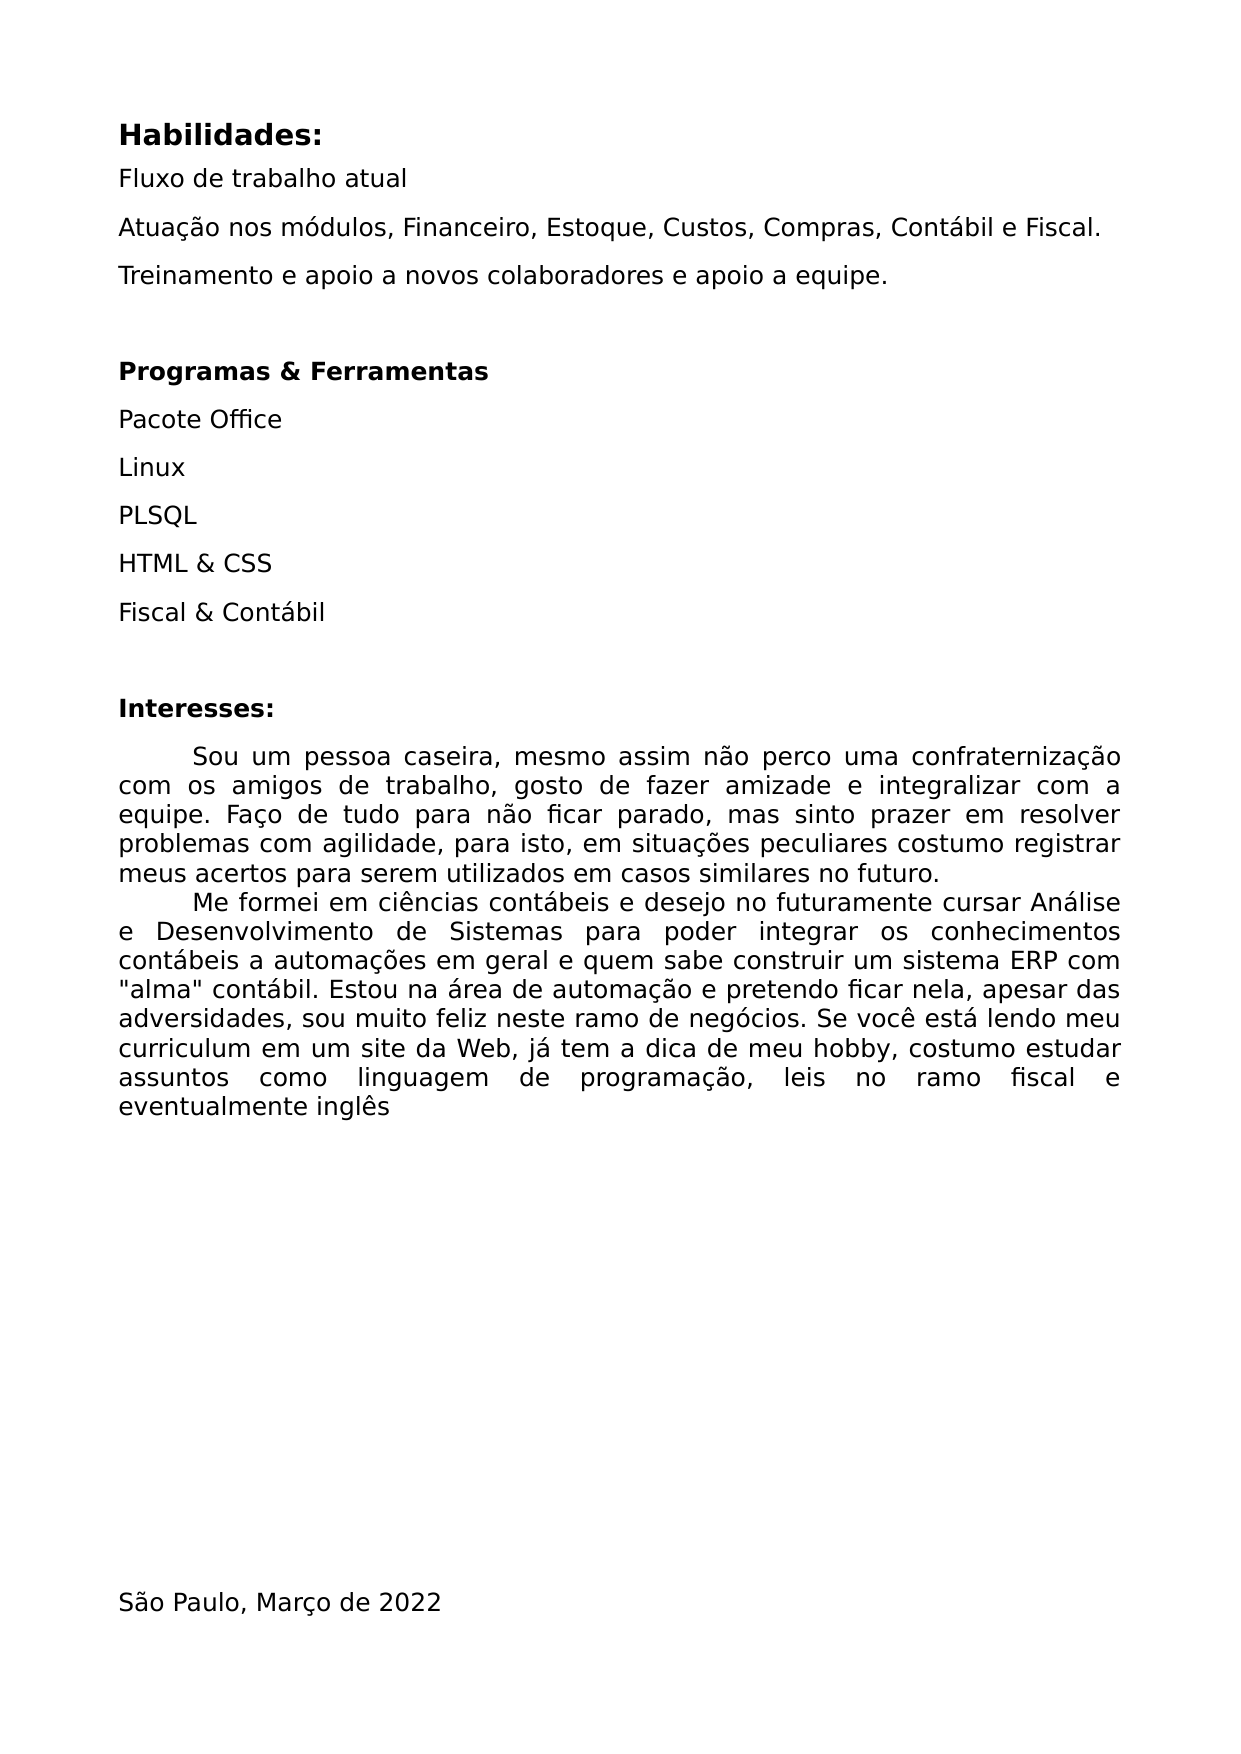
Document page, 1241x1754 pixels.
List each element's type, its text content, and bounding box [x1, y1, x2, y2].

subtitle Habilidades: [118, 118, 1122, 152]
text São Paulo, Março de 2022 [118, 1588, 1122, 1617]
text Fiscal & Contábil [118, 598, 1122, 627]
text Interesses: [118, 694, 1122, 723]
text Fluxo de trabalho atual [118, 164, 1122, 194]
text Me formei em ciências contábeis e desejo no futuramente cursar Análise e Desenvolvimento de Sistemas para poder integrar os conhecimentos contábeis a automações em geral e quem sabe construir um sistema ERP com "alma" contábil. Estou na área de automação e pretendo ficar nela, apesar das adversidades, sou muito feliz neste ramo de negócios. Se você está lendo meu curriculum em um site da Web, já tem a dica de meu hobby, costumo estudar assuntos como linguagem de programação, leis no ramo fiscal e eventualmente inglês [118, 888, 1122, 1121]
text Sou um pessoa caseira, mesmo assim não perco uma confraternização com os amigos de trabalho, gosto de fazer amizade e integralizar com a equipe. Faço de tudo para não ficar parado, mas sinto prazer em resolver problemas com agilidade, para isto, em situações peculiares costumo registrar meus acertos para serem utilizados em casos similares no futuro. [118, 742, 1122, 888]
text HTML & CSS [118, 549, 1122, 579]
text PLSQL [118, 501, 1122, 531]
text Linux [118, 453, 1122, 482]
text Atuação nos módulos, Financeiro, Estoque, Custos, Compras, Contábil e Fiscal. [118, 213, 1122, 242]
text Programas & Ferramentas [118, 357, 1122, 386]
text Treinamento e apoio a novos colaboradores e apoio a equipe. [118, 261, 1122, 290]
text Pacote Office [118, 405, 1122, 434]
